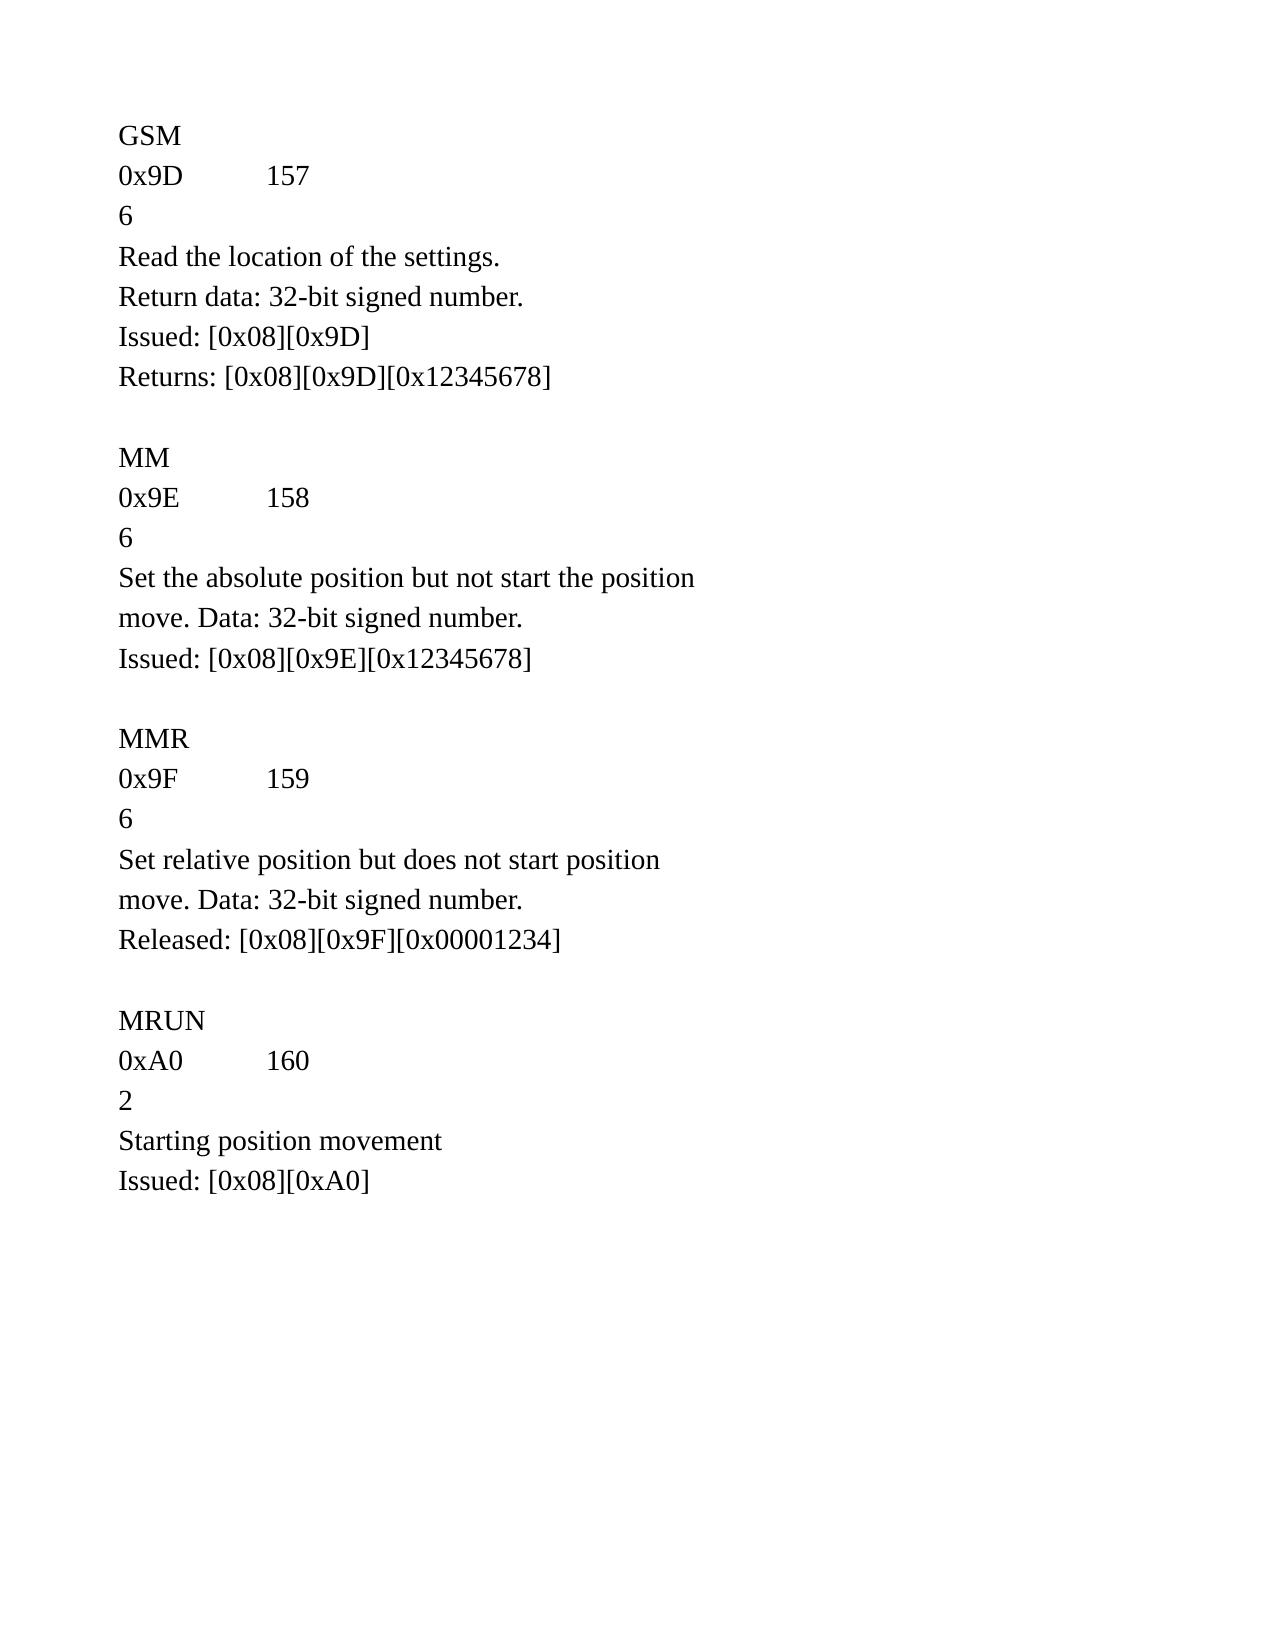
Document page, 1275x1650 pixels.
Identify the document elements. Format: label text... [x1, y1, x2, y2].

text Read the location of the settings. [118, 239, 1157, 272]
text 0x9F 159 [118, 761, 1157, 795]
text Released: [0x08][0x9F][0x00001234] [118, 922, 1157, 956]
text move. Data: 32-bit signed number. [118, 601, 1157, 634]
text MM [118, 440, 1157, 473]
text Issued: [0x08][0x9D] [118, 319, 1157, 353]
text 6 [118, 198, 1157, 232]
text Set relative position but does not start position [118, 842, 1157, 875]
text 6 [118, 520, 1157, 554]
text GSM [118, 118, 1157, 152]
text Set the absolute position but not start the position [118, 560, 1157, 594]
text 0xA0 160 [118, 1043, 1157, 1076]
text 6 [118, 802, 1157, 835]
text MRUN [118, 1003, 1157, 1036]
text Returns: [0x08][0x9D][0x12345678] [118, 359, 1157, 393]
text move. Data: 32-bit signed number. [118, 882, 1157, 916]
text 0x9D 157 [118, 158, 1157, 192]
text Starting position movement [118, 1123, 1157, 1157]
text Issued: [0x08][0xA0] [118, 1163, 1157, 1197]
text 2 [118, 1083, 1157, 1117]
text Issued: [0x08][0x9E][0x12345678] [118, 641, 1157, 674]
text MMR [118, 721, 1157, 755]
text 0x9E 158 [118, 480, 1157, 513]
text Return data: 32-bit signed number. [118, 279, 1157, 312]
